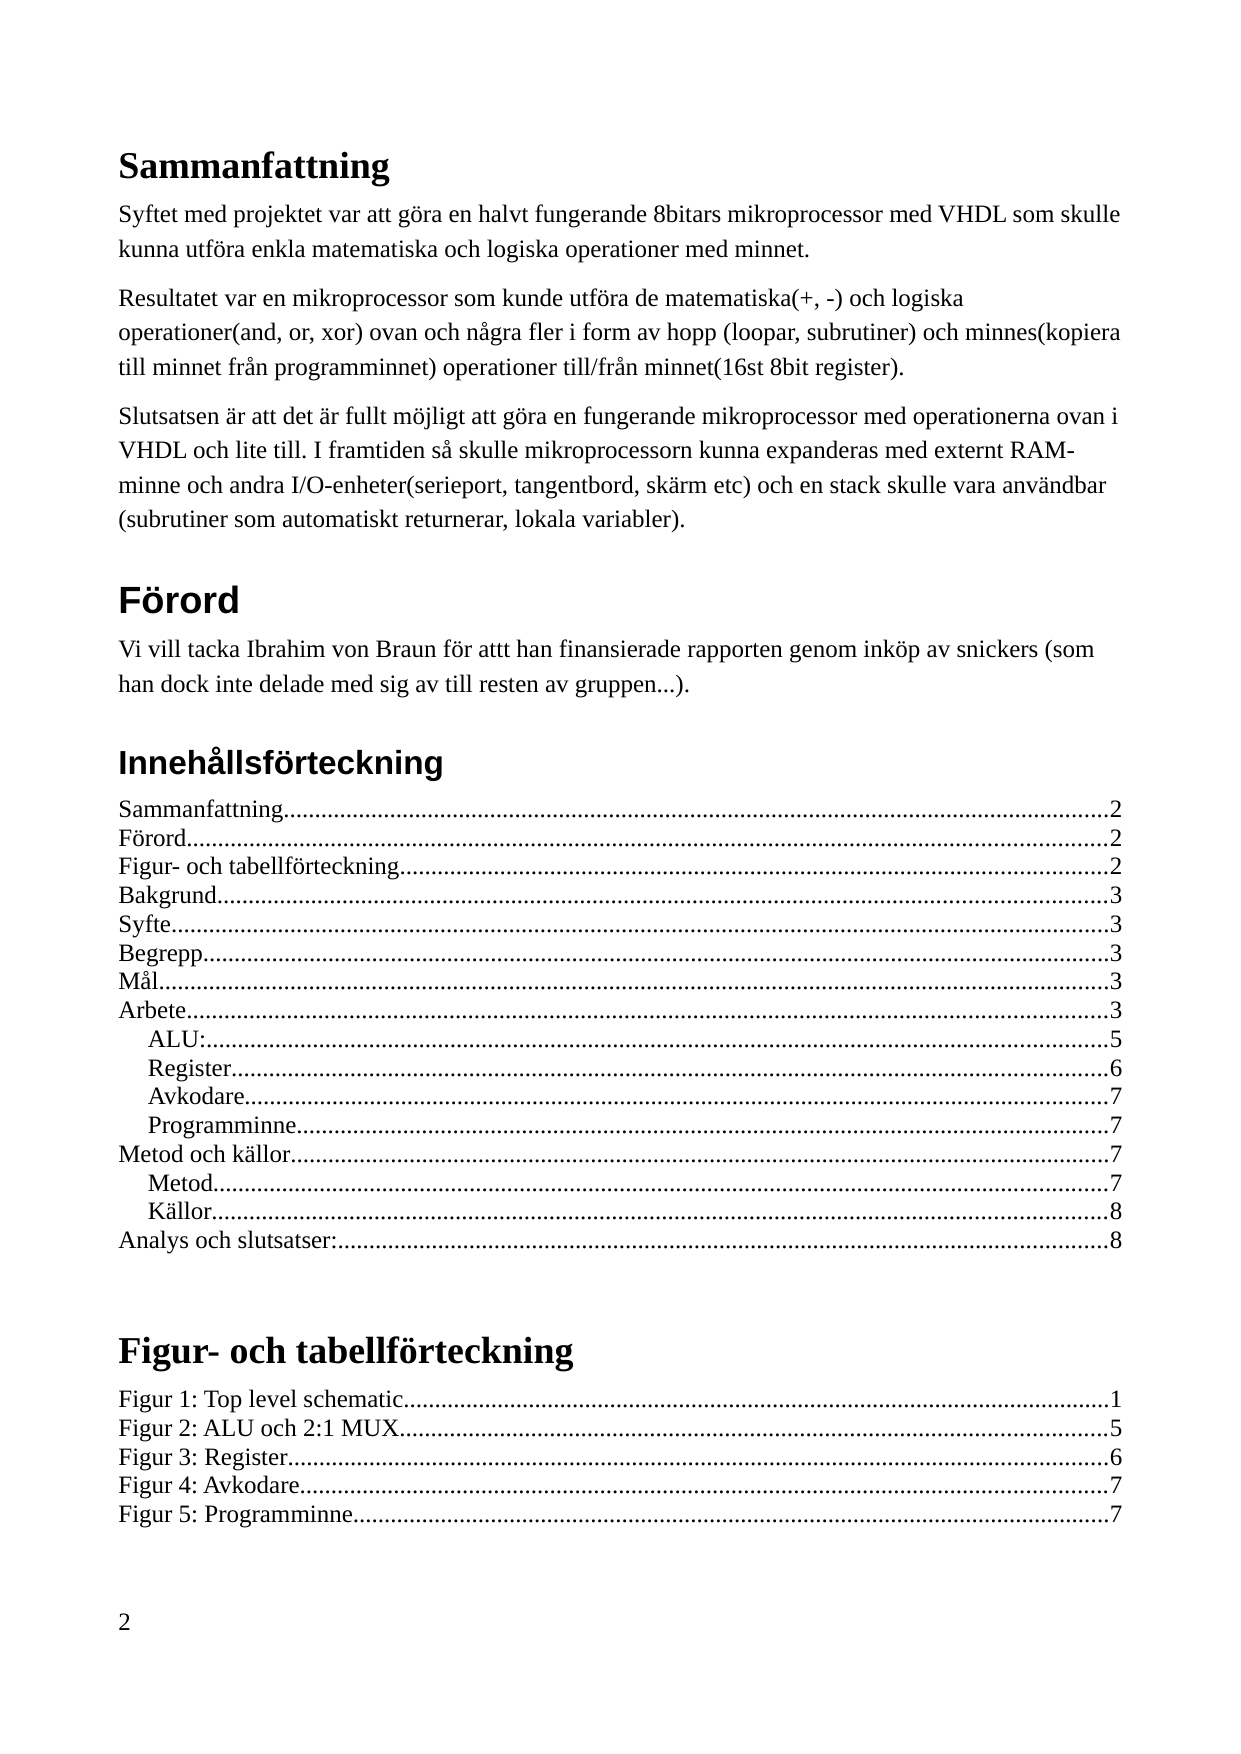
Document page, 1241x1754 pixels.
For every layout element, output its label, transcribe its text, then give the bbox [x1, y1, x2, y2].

text Avkodare 7 [148, 1081, 1122, 1110]
text Metod och källor 7 [118, 1139, 1122, 1168]
text Begrepp 3 [118, 938, 1122, 966]
subtitle Innehållsförteckning [118, 743, 1122, 781]
text Metod 7 [148, 1168, 1122, 1196]
text Källor 8 [148, 1196, 1122, 1225]
text Syftet med projektet var att göra en halvt fungerande 8bitars mikroprocessor med VHDL som skulle kunna utföra enkla matematiska och logiska operationer med minnet. [118, 199, 1122, 262]
text Programminne 7 [148, 1110, 1122, 1139]
text ALU: 5 [148, 1024, 1122, 1053]
text Figur 2: ALU och 2:1 MUX 5 [118, 1413, 1122, 1442]
text Bakgrund 3 [118, 880, 1122, 909]
text Figur- och tabellförteckning 2 [118, 851, 1122, 880]
text Mål 3 [118, 966, 1122, 995]
subtitle Förord [118, 578, 1122, 622]
text Figur 1: Top level schematic 1 [118, 1384, 1122, 1413]
text Figur 3: Register 6 [118, 1442, 1122, 1470]
text Figur 4: Avkodare 7 [118, 1470, 1122, 1499]
text Register 6 [148, 1053, 1122, 1081]
text Förord 2 [118, 823, 1122, 851]
subtitle Sammanfattning [118, 143, 1122, 187]
text Figur 5: Programminne 7 [118, 1499, 1122, 1528]
subtitle Figur- och tabellförteckning [118, 1328, 1122, 1372]
text Arbete 3 [118, 995, 1122, 1024]
text Slutsatsen är att det är fullt möjligt att göra en fungerande mikroprocessor med operationerna ovan i VHDL och lite till. I framtiden så skulle mikroprocessorn kunna expanderas med externt RAM-minne och andra I/O-enheter(serieport, tangentbord, skärm etc) och en stack skulle vara användbar (subrutiner som automatiskt returnerar, lokala variabler). [118, 401, 1122, 533]
text Syfte 3 [118, 909, 1122, 938]
text Vi vill tacka Ibrahim von Braun för attt han finansierade rapporten genom inköp av snickers (som han dock inte delade med sig av till resten av gruppen...). [118, 634, 1122, 698]
text Sammanfattning 2 [118, 794, 1122, 823]
text Analys och slutsatser: 8 [118, 1225, 1122, 1254]
text Resultatet var en mikroprocessor som kunde utföra de matematiska(+, -) och logiska operationer(and, or, xor) ovan och några fler i form av hopp (loopar, subrutiner) och minnes(kopiera till minnet från programminnet) operationer till/från minnet(16st 8bit register). [118, 283, 1122, 381]
